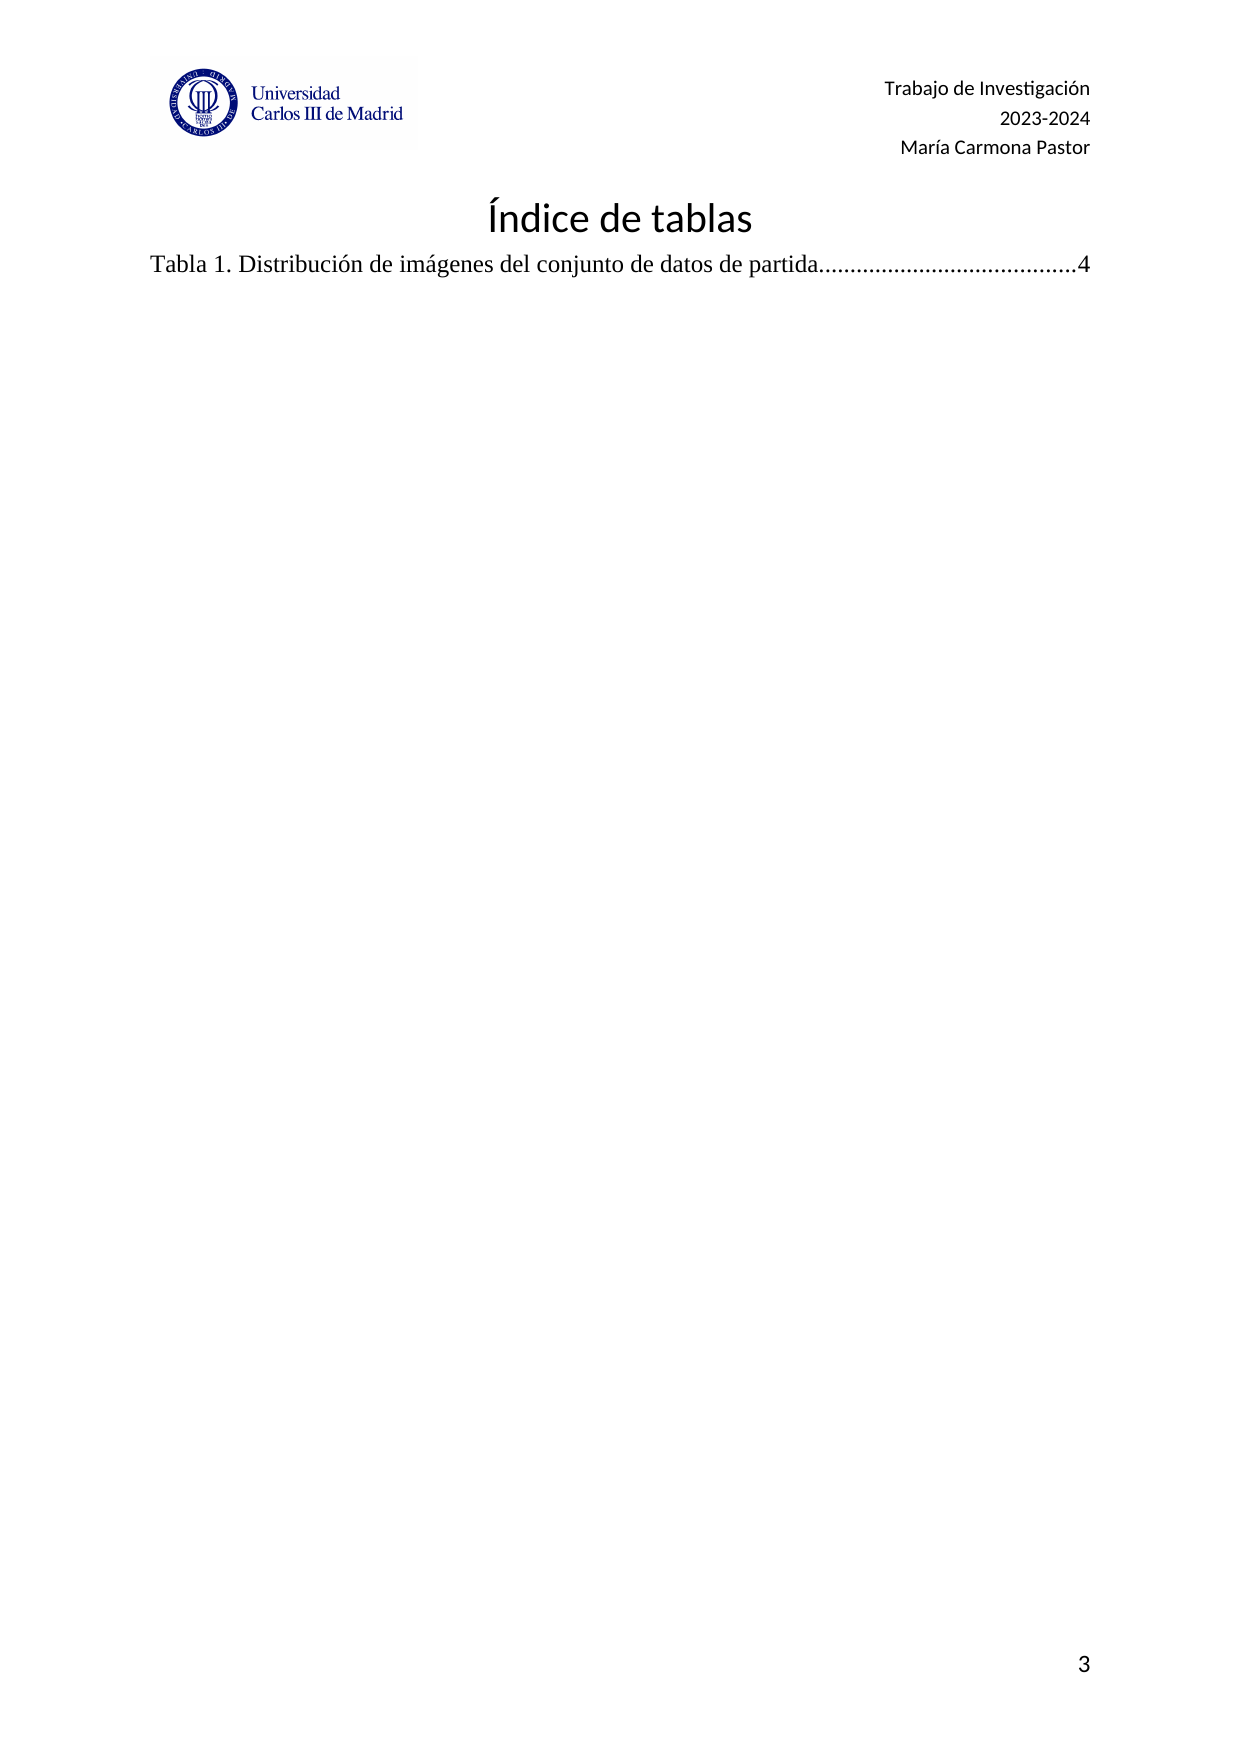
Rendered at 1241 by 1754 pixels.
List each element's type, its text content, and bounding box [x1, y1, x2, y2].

picture [150, 56, 419, 150]
text Tabla 1. Distribución de imágenes del conjunto de datos de partida. 4 [150, 249, 1090, 278]
title Índice de tablas [150, 192, 1090, 243]
